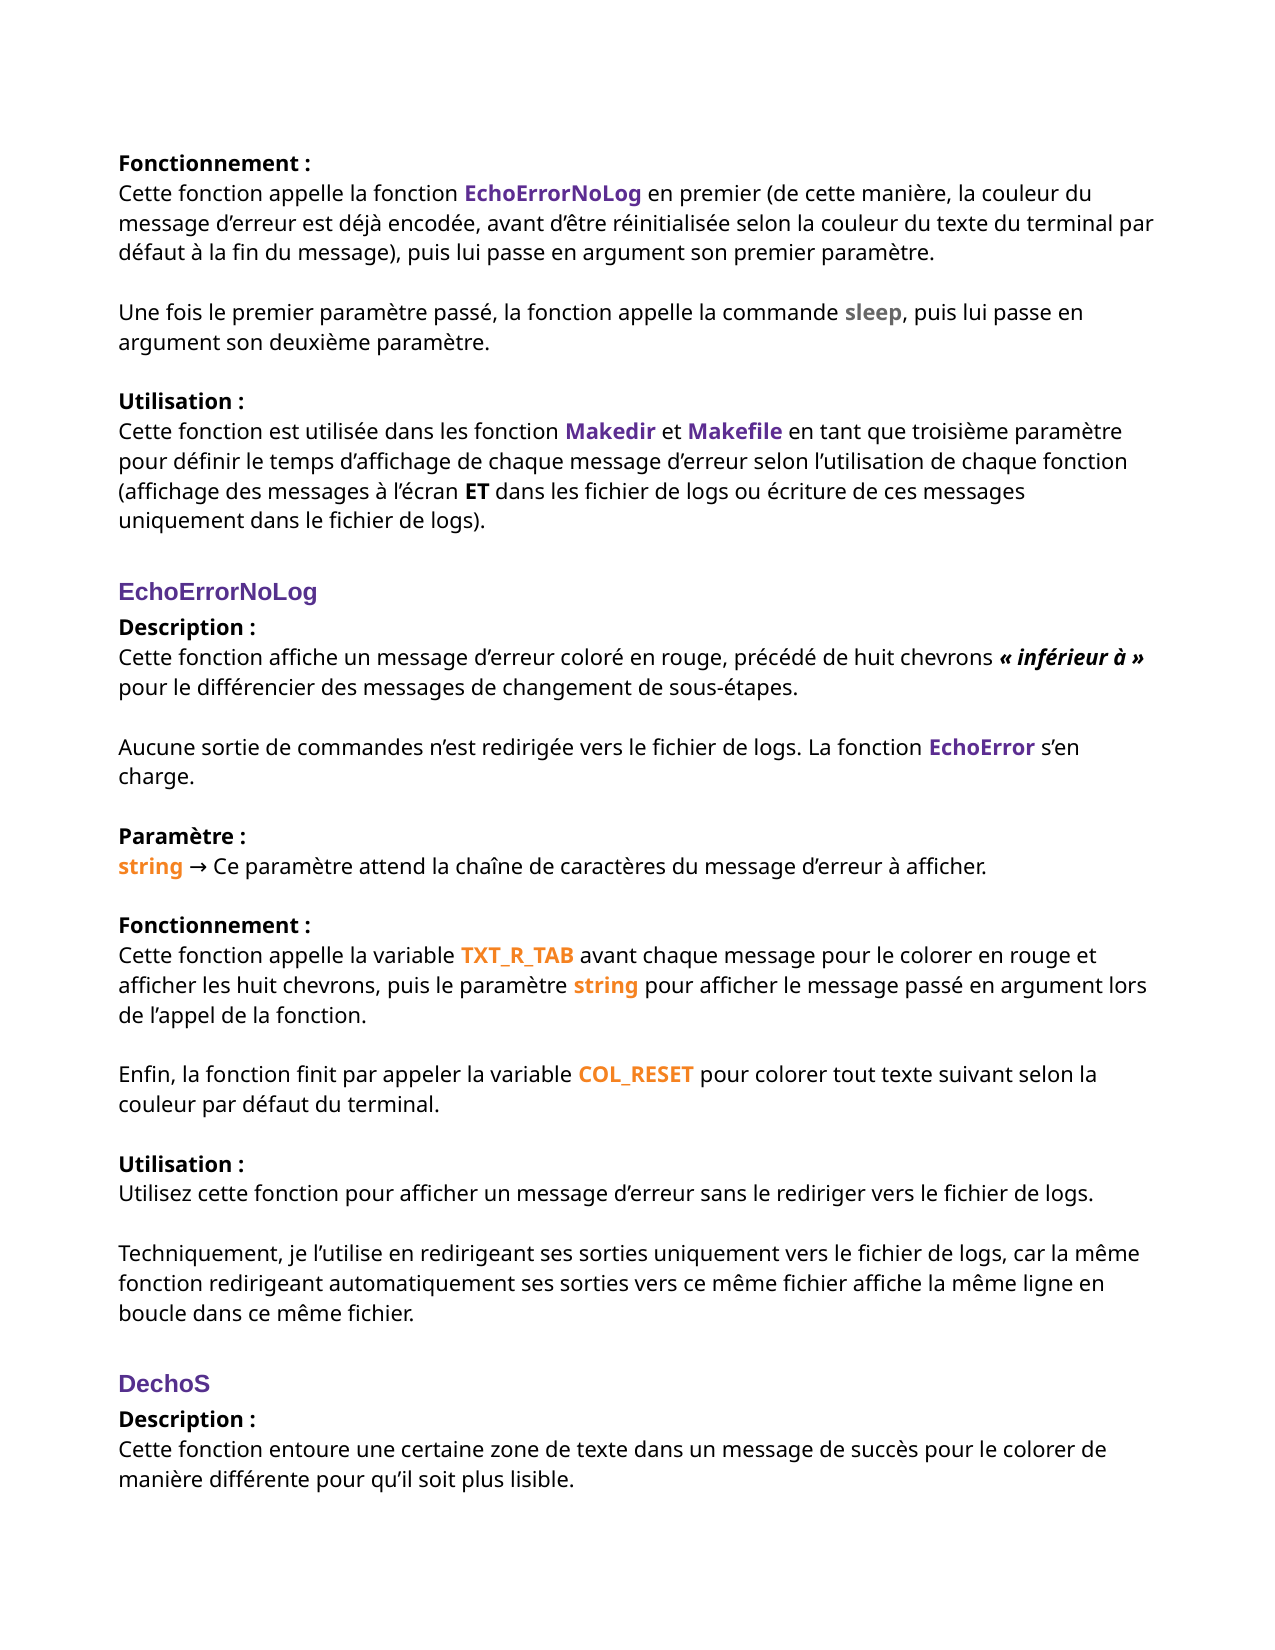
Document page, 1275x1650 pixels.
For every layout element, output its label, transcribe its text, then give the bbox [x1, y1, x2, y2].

text Une fois le premier paramètre passé, la fonction appelle la commande sleep, puis lui passe en argument son deuxième paramètre. [118, 297, 1157, 356]
text Cette fonction appelle la variable TXT_R_TAB avant chaque message pour le colorer en rouge et afficher les huit chevrons, puis le paramètre string pour afficher le message passé en argument lors de l’appel de la fonction. [118, 940, 1157, 1029]
text Fonctionnement : [118, 910, 1157, 940]
text Enfin, la fonction finit par appeler la variable COL_RESET pour colorer tout texte suivant selon la couleur par défaut du terminal. [118, 1059, 1157, 1119]
text Cette fonction appelle la fonction EchoErrorNoLog en premier (de cette manière, la couleur du message d’erreur est déjà encodée, avant d’être réinitialisée selon la couleur du texte du terminal par défaut à la fin du message), puis lui passe en argument son premier paramètre. [118, 178, 1157, 267]
text Paramètre : [118, 821, 1157, 851]
subtitle EchoErrorNoLog [118, 577, 1157, 606]
text Fonctionnement : [118, 148, 1157, 178]
text Description : [118, 1404, 1157, 1434]
subtitle DechoS [118, 1369, 1157, 1398]
text Utilisation : [118, 386, 1157, 416]
text Utilisation : [118, 1148, 1157, 1178]
text Description : [118, 612, 1157, 642]
text Aucune sortie de commandes n’est redirigée vers le fichier de logs. La fonction EchoError s’en charge. [118, 731, 1157, 791]
text Cette fonction est utilisée dans les fonction Makedir et Makefile en tant que troisième paramètre pour définir le temps d’affichage de chaque message d’erreur selon l’utilisation de chaque fonction (affichage des messages à l’écran ET dans les fichier de logs ou écriture de ces messages uniquement dans le fichier de logs). [118, 416, 1157, 535]
text Techniquement, je l’utilise en redirigeant ses sorties uniquement vers le fichier de logs, car la même fonction redirigeant automatiquement ses sorties vers ce même fichier affiche la même ligne en boucle dans ce même fichier. [118, 1238, 1157, 1327]
text Utilisez cette fonction pour afficher un message d’erreur sans le rediriger vers le fichier de logs. [118, 1178, 1157, 1208]
text Cette fonction entoure une certaine zone de texte dans un message de succès pour le colorer de manière différente pour qu’il soit plus lisible. [118, 1434, 1157, 1494]
text string → Ce paramètre attend la chaîne de caractères du message d’erreur à afficher. [118, 851, 1157, 880]
text Cette fonction affiche un message d’erreur coloré en rouge, précédé de huit chevrons « inférieur à » pour le différencier des messages de changement de sous-étapes. [118, 642, 1157, 702]
